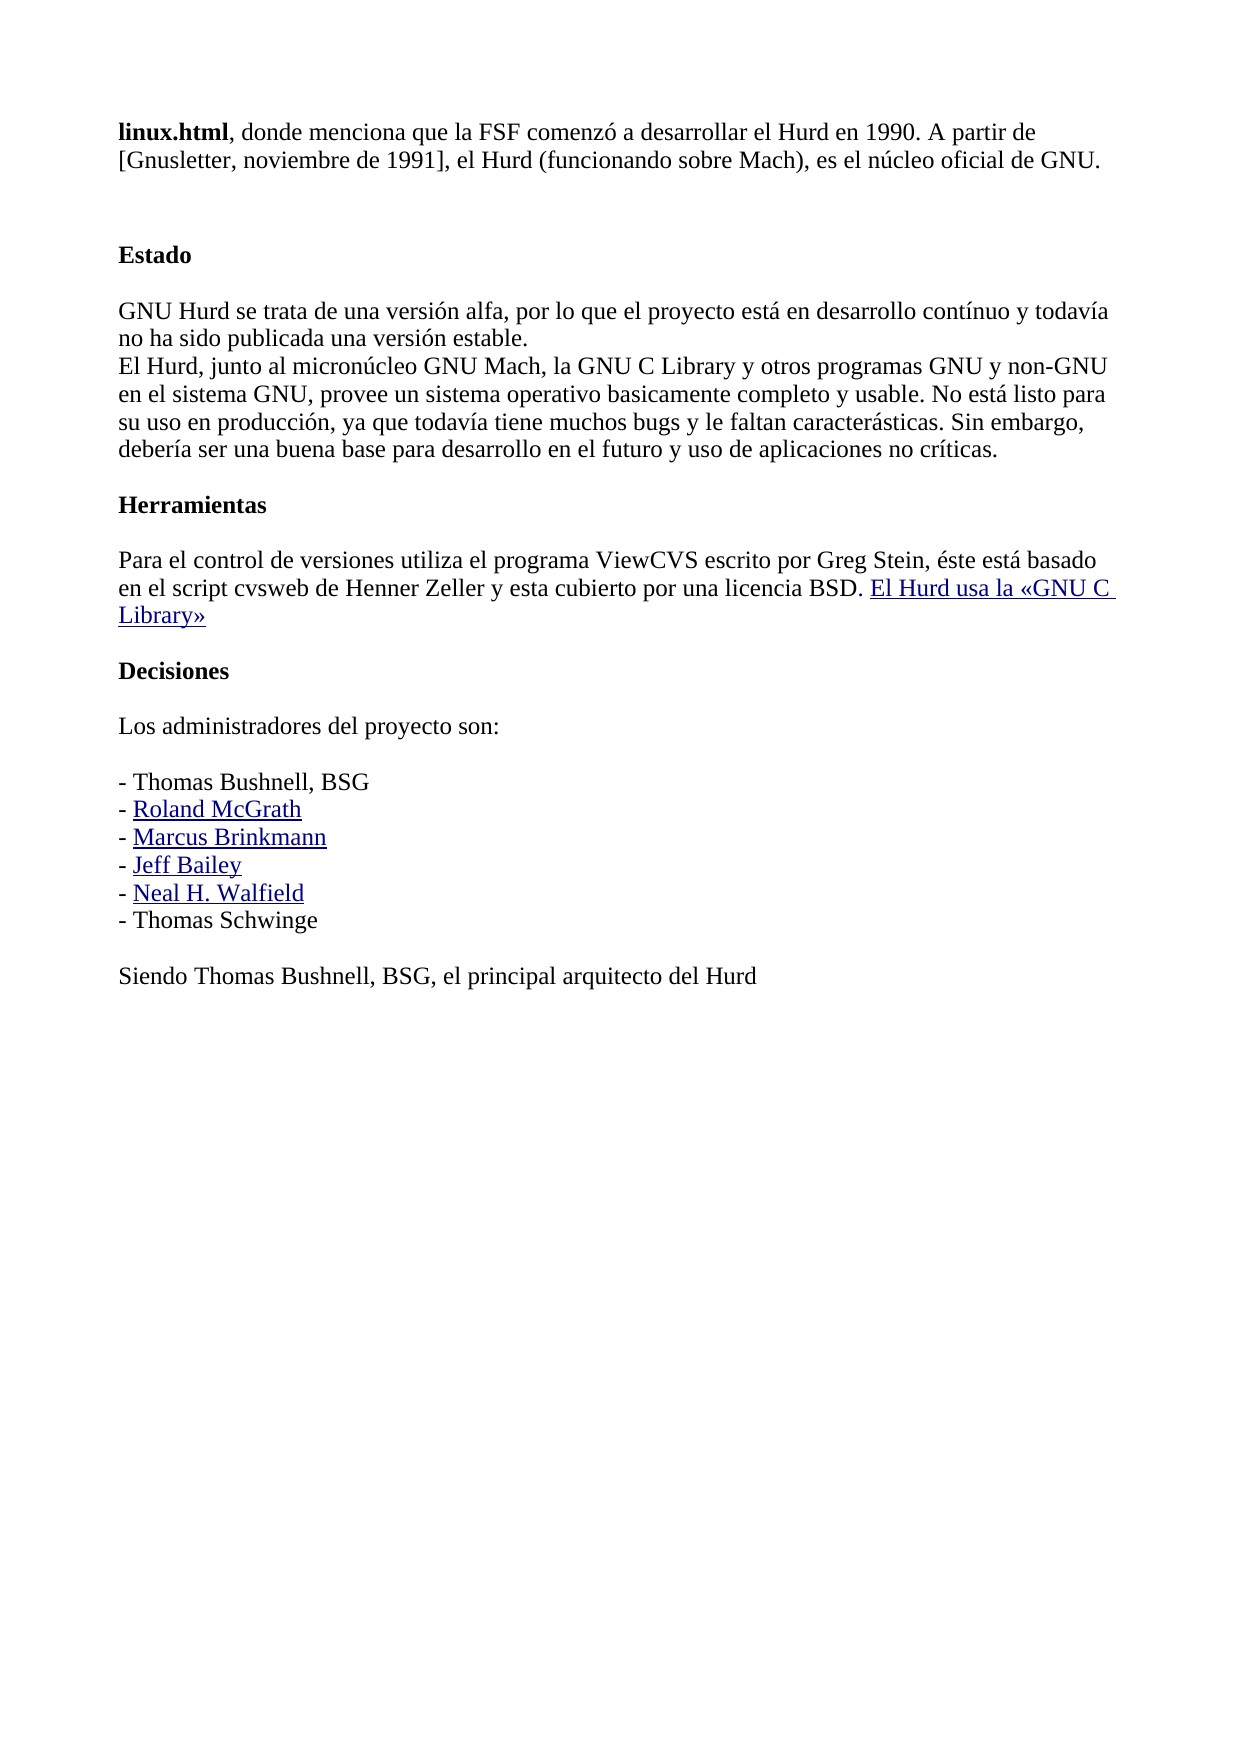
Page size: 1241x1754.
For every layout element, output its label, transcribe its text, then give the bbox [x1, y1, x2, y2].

text Herramientas [118, 491, 1122, 518]
text GNU Hurd se trata de una versión alfa, por lo que el proyecto está en desarrollo contínuo y todavía no ha sido publicada una versión estable. [118, 297, 1122, 352]
text Para el control de versiones utiliza el programa ViewCVS escrito por Greg Stein, éste está basado en el script cvsweb de Henner Zeller y esta cubierto por una licencia BSD. El Hurd usa la «GNU C Library» [118, 546, 1122, 629]
text - Marcus Brinkmann [118, 823, 1122, 851]
text - Thomas Bushnell, BSG [118, 768, 1122, 796]
text El Hurd, junto al micronúcleo GNU Mach, la GNU C Library y otros programas GNU y non-GNU en el sistema GNU, provee un sistema operativo basicamente completo y usable. No está listo para su uso en producción, ya que todavía tiene muchos bugs y le faltan caracterásticas. Sin embargo, debería ser una buena base para desarrollo en el futuro y uso de aplicaciones no críticas. [118, 352, 1122, 463]
text - Neal H. Walfield [118, 879, 1122, 906]
text - Thomas Schwinge [118, 906, 1122, 934]
text Decisiones [118, 657, 1122, 685]
text Siendo Thomas Bushnell, BSG, el principal arquitecto del Hurd [118, 962, 1122, 989]
text Los administradores del proyecto son: [118, 712, 1122, 740]
text linux.html, donde menciona que la FSF comenzó a desarrollar el Hurd en 1990. A partir de [Gnusletter, noviembre de 1991], el Hurd (funcionando sobre Mach), es el núcleo oficial de GNU. [118, 118, 1122, 173]
text - Jeff Bailey [118, 851, 1122, 879]
text - Roland McGrath [118, 796, 1122, 823]
text Estado [118, 241, 1122, 269]
